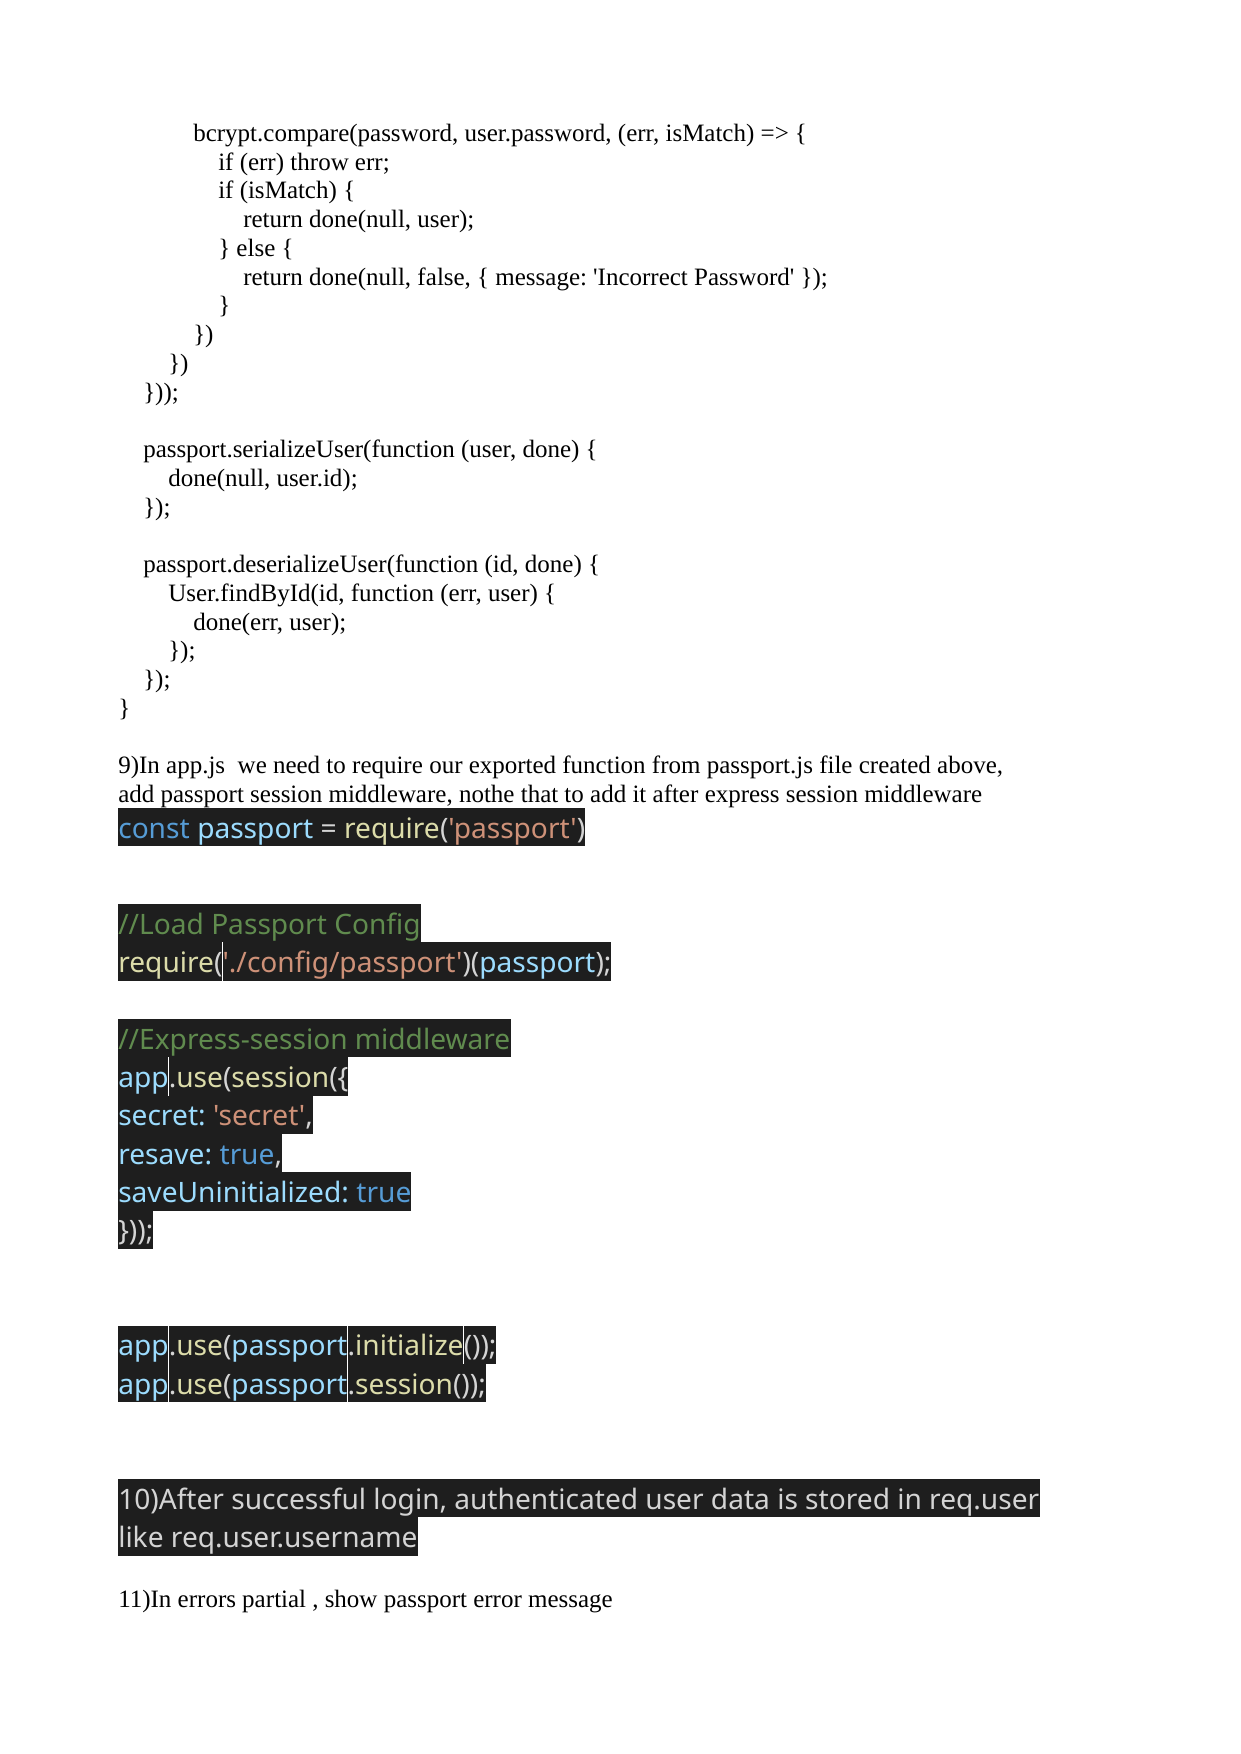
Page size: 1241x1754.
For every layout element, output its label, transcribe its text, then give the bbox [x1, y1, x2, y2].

text resave: true, [118, 1134, 1122, 1172]
text app.use(passport.initialize()); [118, 1326, 1122, 1364]
text return done(null, user); [118, 204, 1122, 233]
text 11)In errors partial , show passport error message [118, 1584, 1122, 1613]
text app.use(passport.session()); [118, 1364, 1122, 1402]
text return done(null, false, { message: 'Incorrect Password' }); [118, 262, 1122, 291]
text }); [118, 492, 1122, 521]
text const passport = require('passport') [118, 808, 1122, 846]
text } [118, 693, 1122, 722]
text add passport session middleware, nothe that to add it after express session middleware [118, 779, 1122, 808]
text //Load Passport Config [118, 904, 1122, 942]
text }); [118, 664, 1122, 693]
text done(null, user.id); [118, 463, 1122, 492]
text //Express-session middleware [118, 1019, 1122, 1057]
text secret: 'secret', [118, 1096, 1122, 1134]
text bcrypt.compare(password, user.password, (err, isMatch) => { [118, 118, 1122, 147]
text })); [118, 377, 1122, 406]
text User.findById(id, function (err, user) { [118, 578, 1122, 607]
text }) [118, 319, 1122, 348]
text done(err, user); [118, 607, 1122, 636]
text })); [118, 1211, 1122, 1249]
text passport.deserializeUser(function (id, done) { [118, 549, 1122, 578]
text if (isMatch) { [118, 176, 1122, 204]
text } else { [118, 233, 1122, 262]
text app.use(session({ [118, 1057, 1122, 1096]
text like req.user.username [118, 1517, 1122, 1556]
text }) [118, 348, 1122, 377]
text if (err) throw err; [118, 147, 1122, 176]
text } [118, 291, 1122, 319]
text passport.serializeUser(function (user, done) { [118, 434, 1122, 463]
text saveUninitialized: true [118, 1172, 1122, 1211]
text require('./config/passport')(passport); [118, 942, 1122, 981]
text 10)After successful login, authenticated user data is stored in req.user [118, 1479, 1122, 1517]
text }); [118, 636, 1122, 664]
text 9)In app.js we need to require our exported function from passport.js file created above, [118, 751, 1122, 779]
